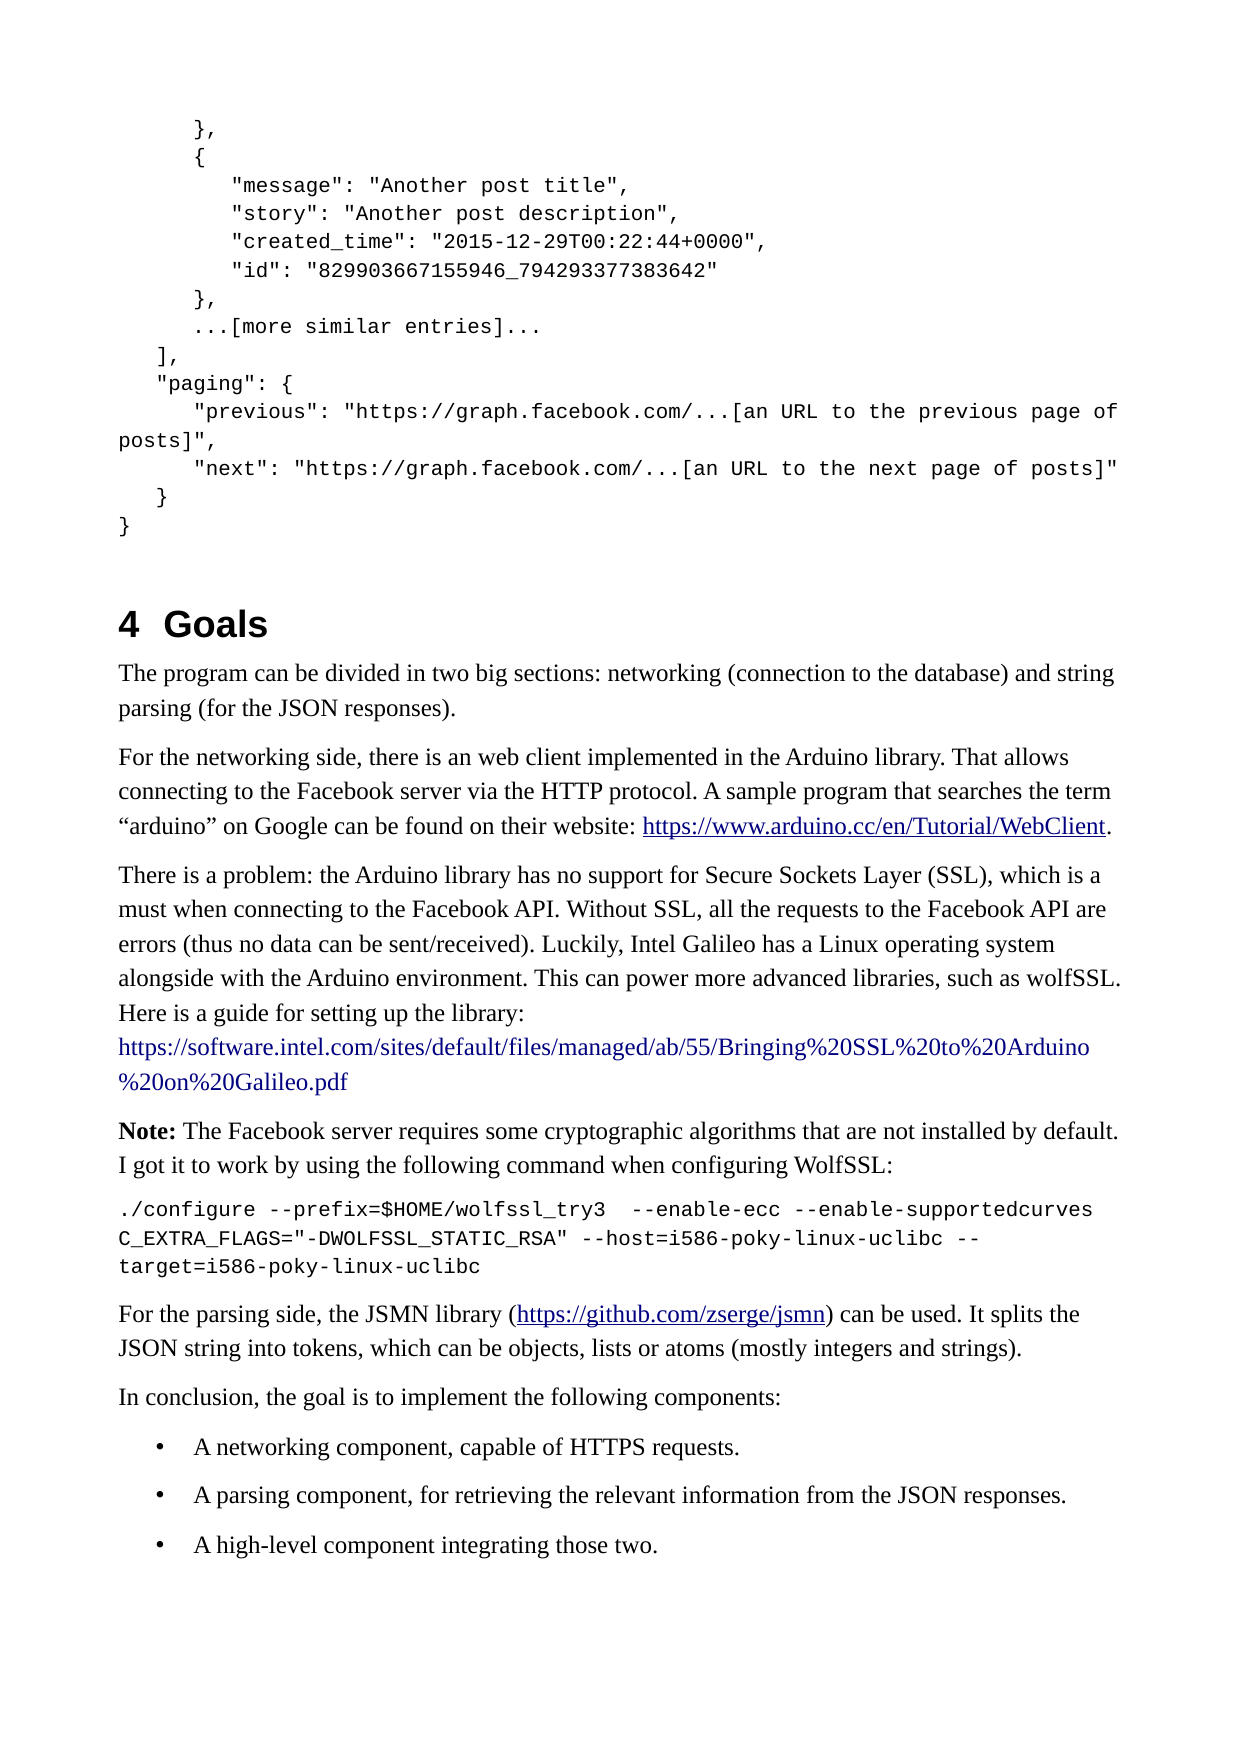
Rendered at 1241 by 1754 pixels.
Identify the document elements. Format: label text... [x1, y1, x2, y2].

text "message": "Another post title", [118, 175, 1122, 198]
text } [118, 486, 1122, 510]
text { [118, 146, 1122, 170]
text ./configure --prefix=$HOME/wolfssl_try3 --enable-ecc --enable-supportedcurves C_EXTRA_FLAGS="-DWOLFSSL_STATIC_RSA" --host=i586-poky-linux-uclibc --target=i586-poky-linux-uclibc [118, 1199, 1122, 1280]
text }, [118, 288, 1122, 312]
subtitle Goals [118, 602, 1122, 646]
text "previous": "https://graph.facebook.com/...[an URL to the previous page of posts]", [118, 401, 1122, 453]
text For the parsing side, the JSMN library (https://github.com/zserge/jsmn) can be used. It splits the JSON string into tokens, which can be objects, lists or atoms (mostly integers and strings). [118, 1299, 1122, 1362]
text } [118, 515, 1122, 538]
text "next": "https://graph.facebook.com/...[an URL to the next page of posts]" [118, 458, 1122, 482]
text Note: The Facebook server requires some cryptographic algorithms that are not installed by default. I got it to work by using the following command when configuring WolfSSL: [118, 1116, 1122, 1179]
list A networking component, capable of HTTPS requests. [156, 1432, 1122, 1460]
list A parsing component, for retrieving the relevant information from the JSON responses. [156, 1481, 1122, 1509]
text In conclusion, the goal is to implement the following components: [118, 1382, 1122, 1411]
text ...[more similar entries]... [118, 316, 1122, 340]
text }, [118, 118, 1122, 142]
text "story": "Another post description", [118, 203, 1122, 227]
text For the networking side, there is an web client implemented in the Arduino library. That allows connecting to the Facebook server via the HTTP protocol. A sample program that searches the term “arduino” on Google can be found on their website: https://www.arduino.cc/en/Tutorial/WebClient. [118, 742, 1122, 839]
text "paging": { [118, 373, 1122, 397]
text There is a problem: the Arduino library has no support for Secure Sockets Layer (SSL), which is a must when connecting to the Facebook API. Without SSL, all the requests to the Facebook API are errors (thus no data can be sent/received). Luckily, Intel Galileo has a Linux operating system alongside with the Arduino environment. This can power more advanced libraries, such as wolfSSL. Here is a guide for setting up the library: https://software.intel.com/sites/default/files/managed/ab/55/Bringing%20SSL%20to%20Arduino%20on%20Galileo.pdf [118, 860, 1122, 1096]
text ], [118, 345, 1122, 368]
list A high-level component integrating those two. [156, 1530, 1122, 1558]
text "id": "829903667155946_794293377383642" [118, 260, 1122, 283]
text "created_time": "2015-12-29T00:22:44+0000", [118, 231, 1122, 255]
text The program can be divided in two big sections: networking (connection to the database) and string parsing (for the JSON responses). [118, 658, 1122, 722]
